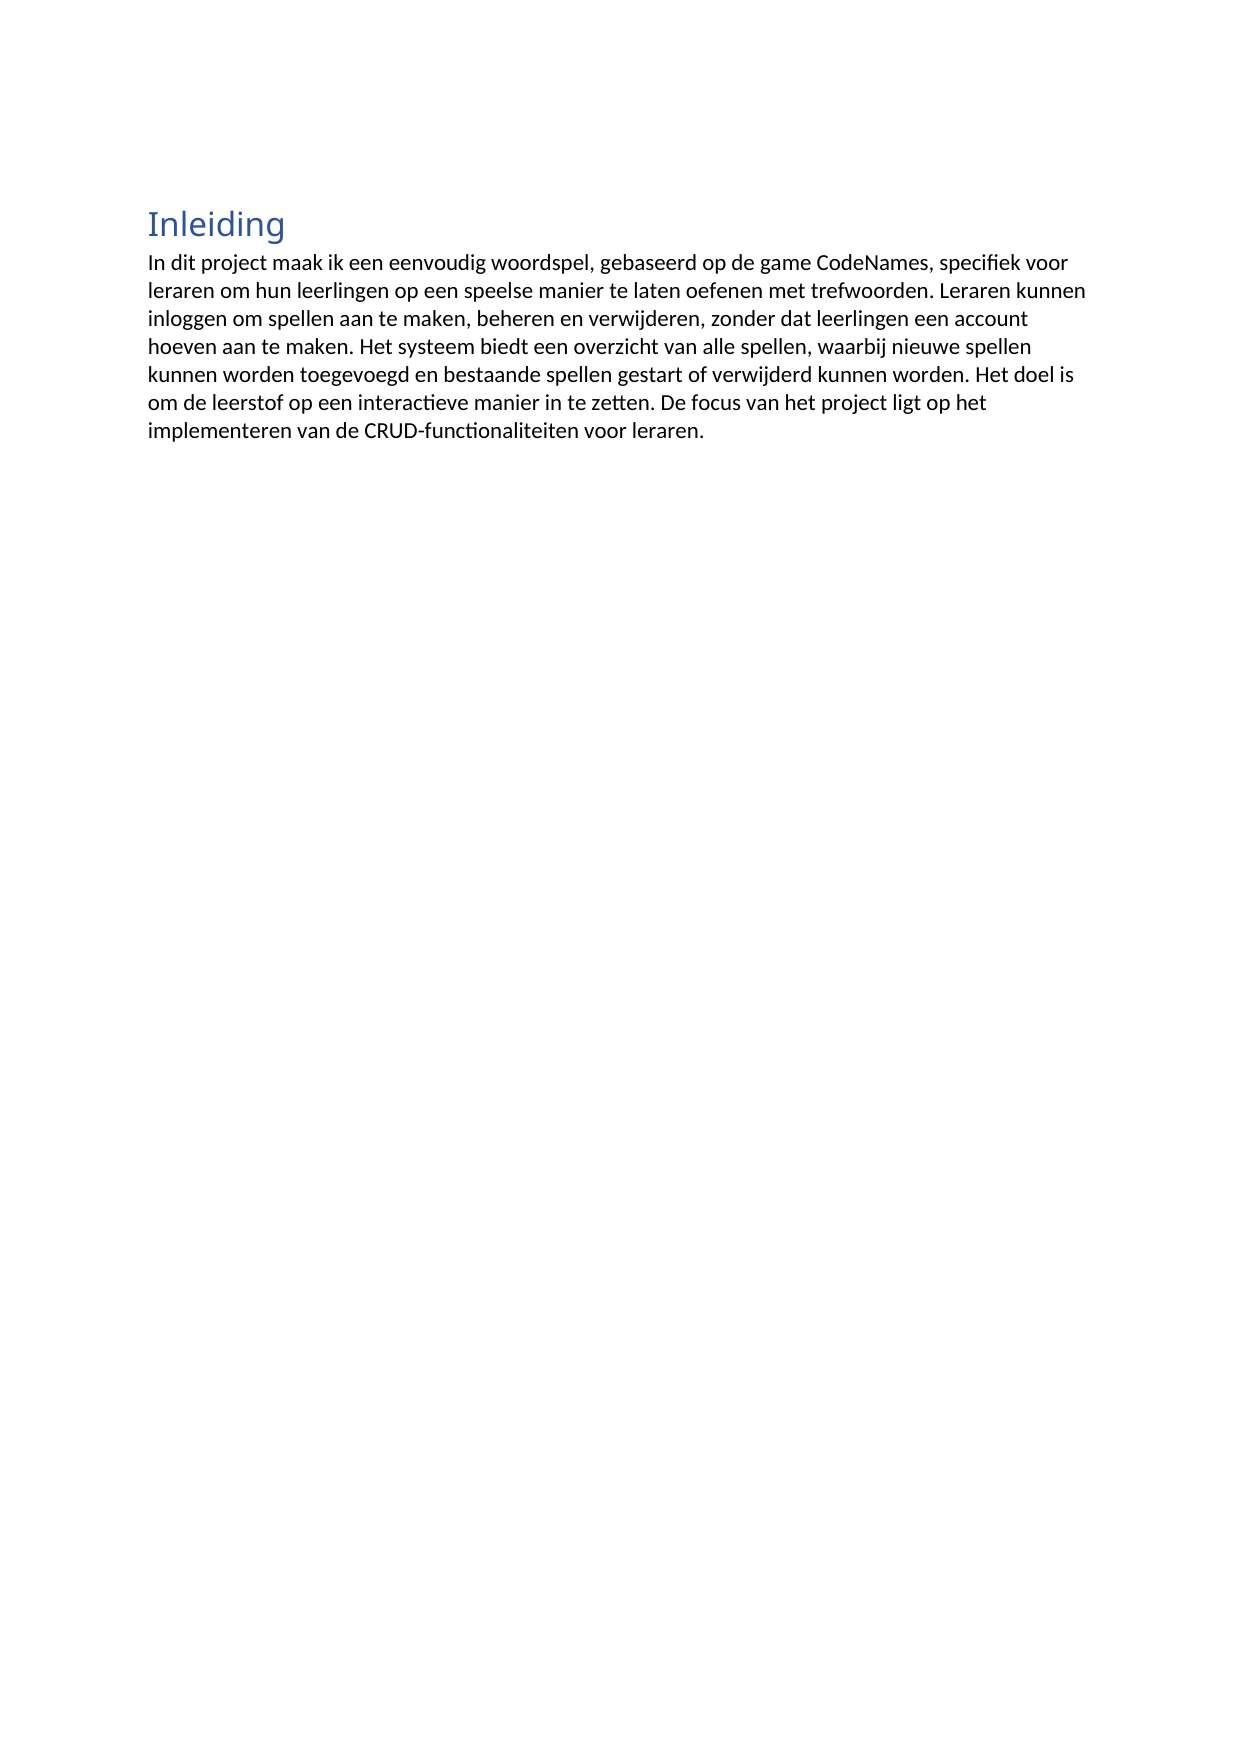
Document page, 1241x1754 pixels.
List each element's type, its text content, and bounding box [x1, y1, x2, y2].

text In dit project maak ik een eenvoudig woordspel, gebaseerd op de game CodeNames, specifiek voor leraren om hun leerlingen op een speelse manier te laten oefenen met trefwoorden. Leraren kunnen inloggen om spellen aan te maken, beheren en verwijderen, zonder dat leerlingen een account hoeven aan te maken. Het systeem biedt een overzicht van alle spellen, waarbij nieuwe spellen kunnen worden toegevoegd en bestaande spellen gestart of verwijderd kunnen worden. Het doel is om de leerstof op een interactieve manier in te zetten. De focus van het project ligt op het implementeren van de CRUD-functionaliteiten voor leraren. [148, 248, 1093, 444]
subtitle Inleiding [148, 201, 1093, 246]
